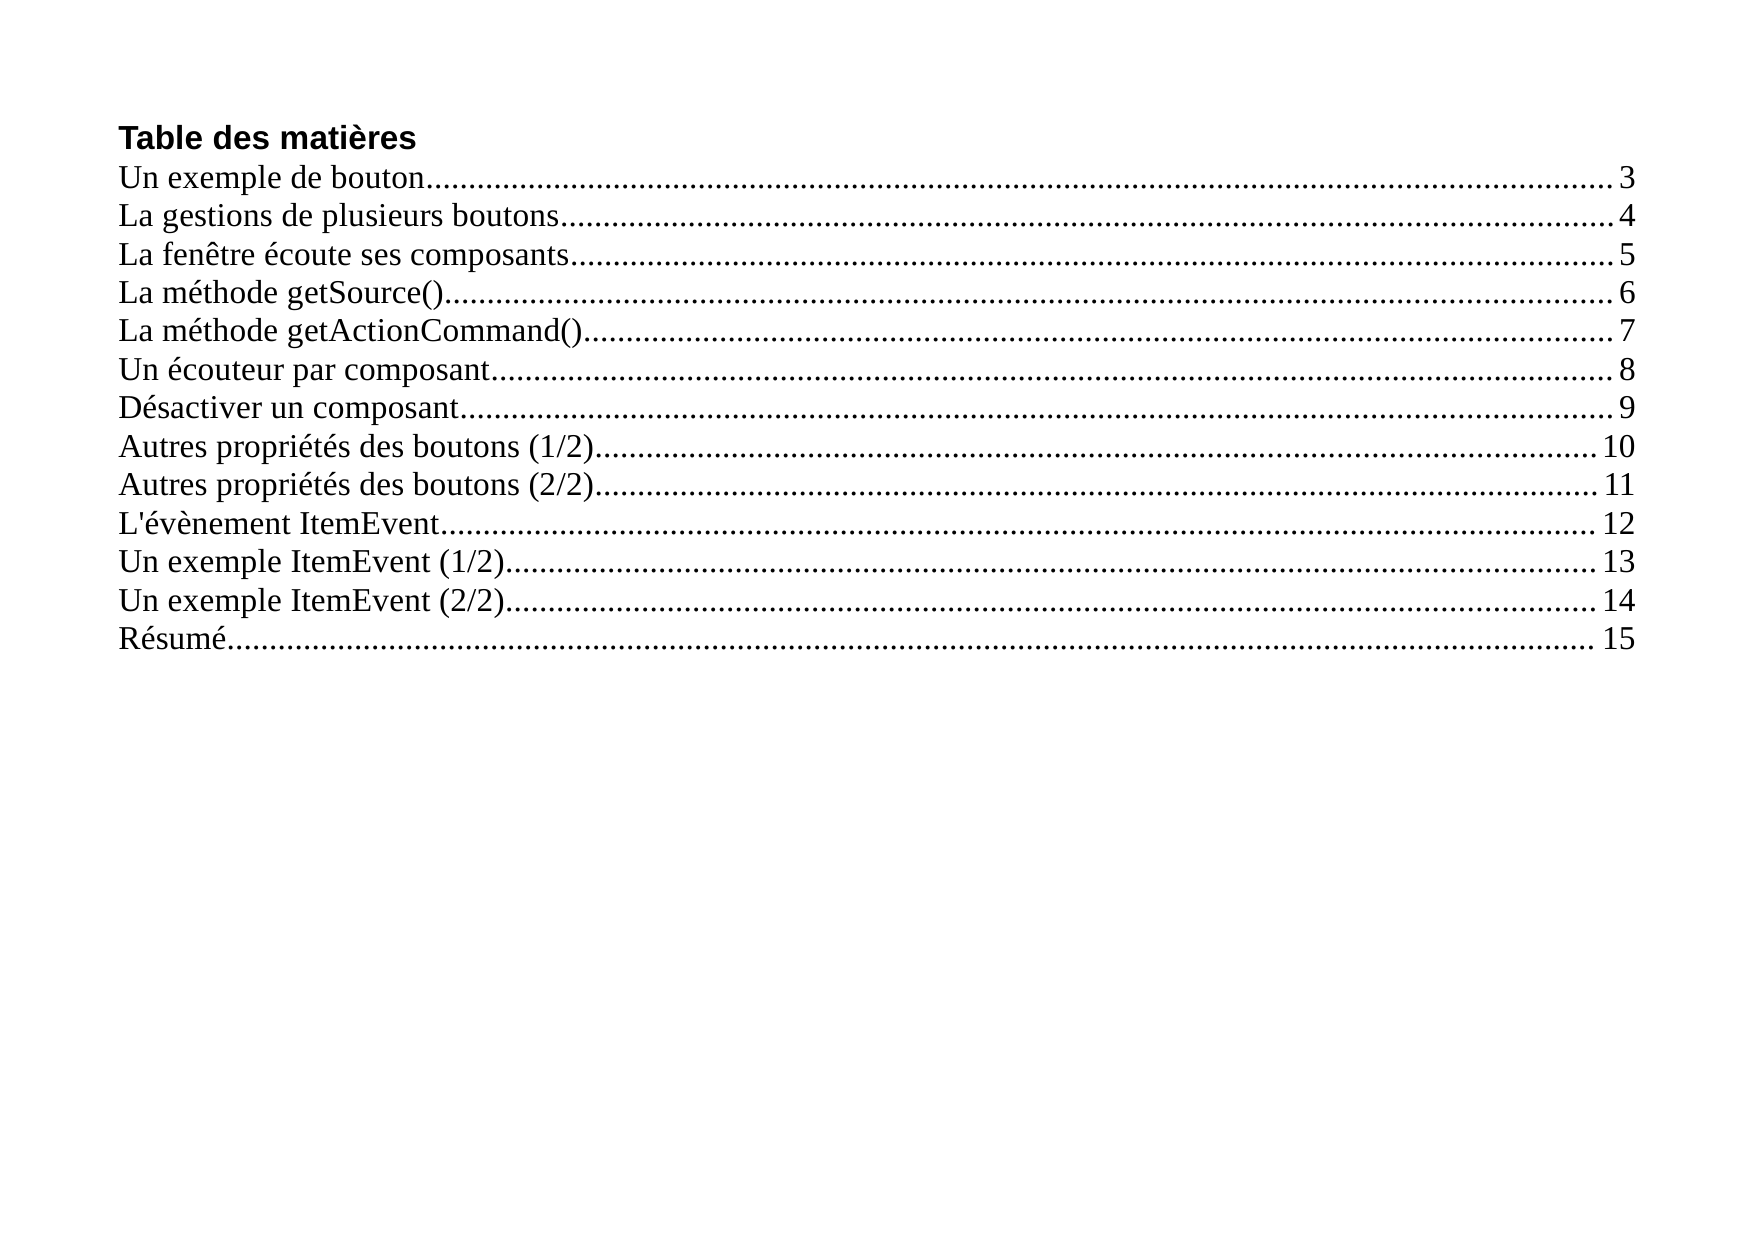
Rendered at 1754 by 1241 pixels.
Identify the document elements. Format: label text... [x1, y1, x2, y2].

text La gestions de plusieurs boutons 4 [118, 195, 1636, 233]
text La méthode getActionCommand() 7 [118, 310, 1636, 349]
text L'évènement ItemEvent 12 [118, 503, 1636, 541]
text Autres propriétés des boutons (2/2) 11 [118, 464, 1636, 503]
text La méthode getSource() 6 [118, 272, 1636, 310]
text Désactiver un composant 9 [118, 387, 1636, 426]
text Autres propriétés des boutons (1/2) 10 [118, 426, 1636, 464]
text Résumé 15 [118, 618, 1636, 656]
text La fenêtre écoute ses composants 5 [118, 233, 1636, 272]
text Un exemple de bouton 3 [118, 157, 1636, 195]
text Un exemple ItemEvent (2/2) 14 [118, 579, 1636, 618]
subtitle Table des matières [118, 118, 1636, 157]
text Un exemple ItemEvent (1/2) 13 [118, 541, 1636, 579]
text Un écouteur par composant 8 [118, 349, 1636, 387]
